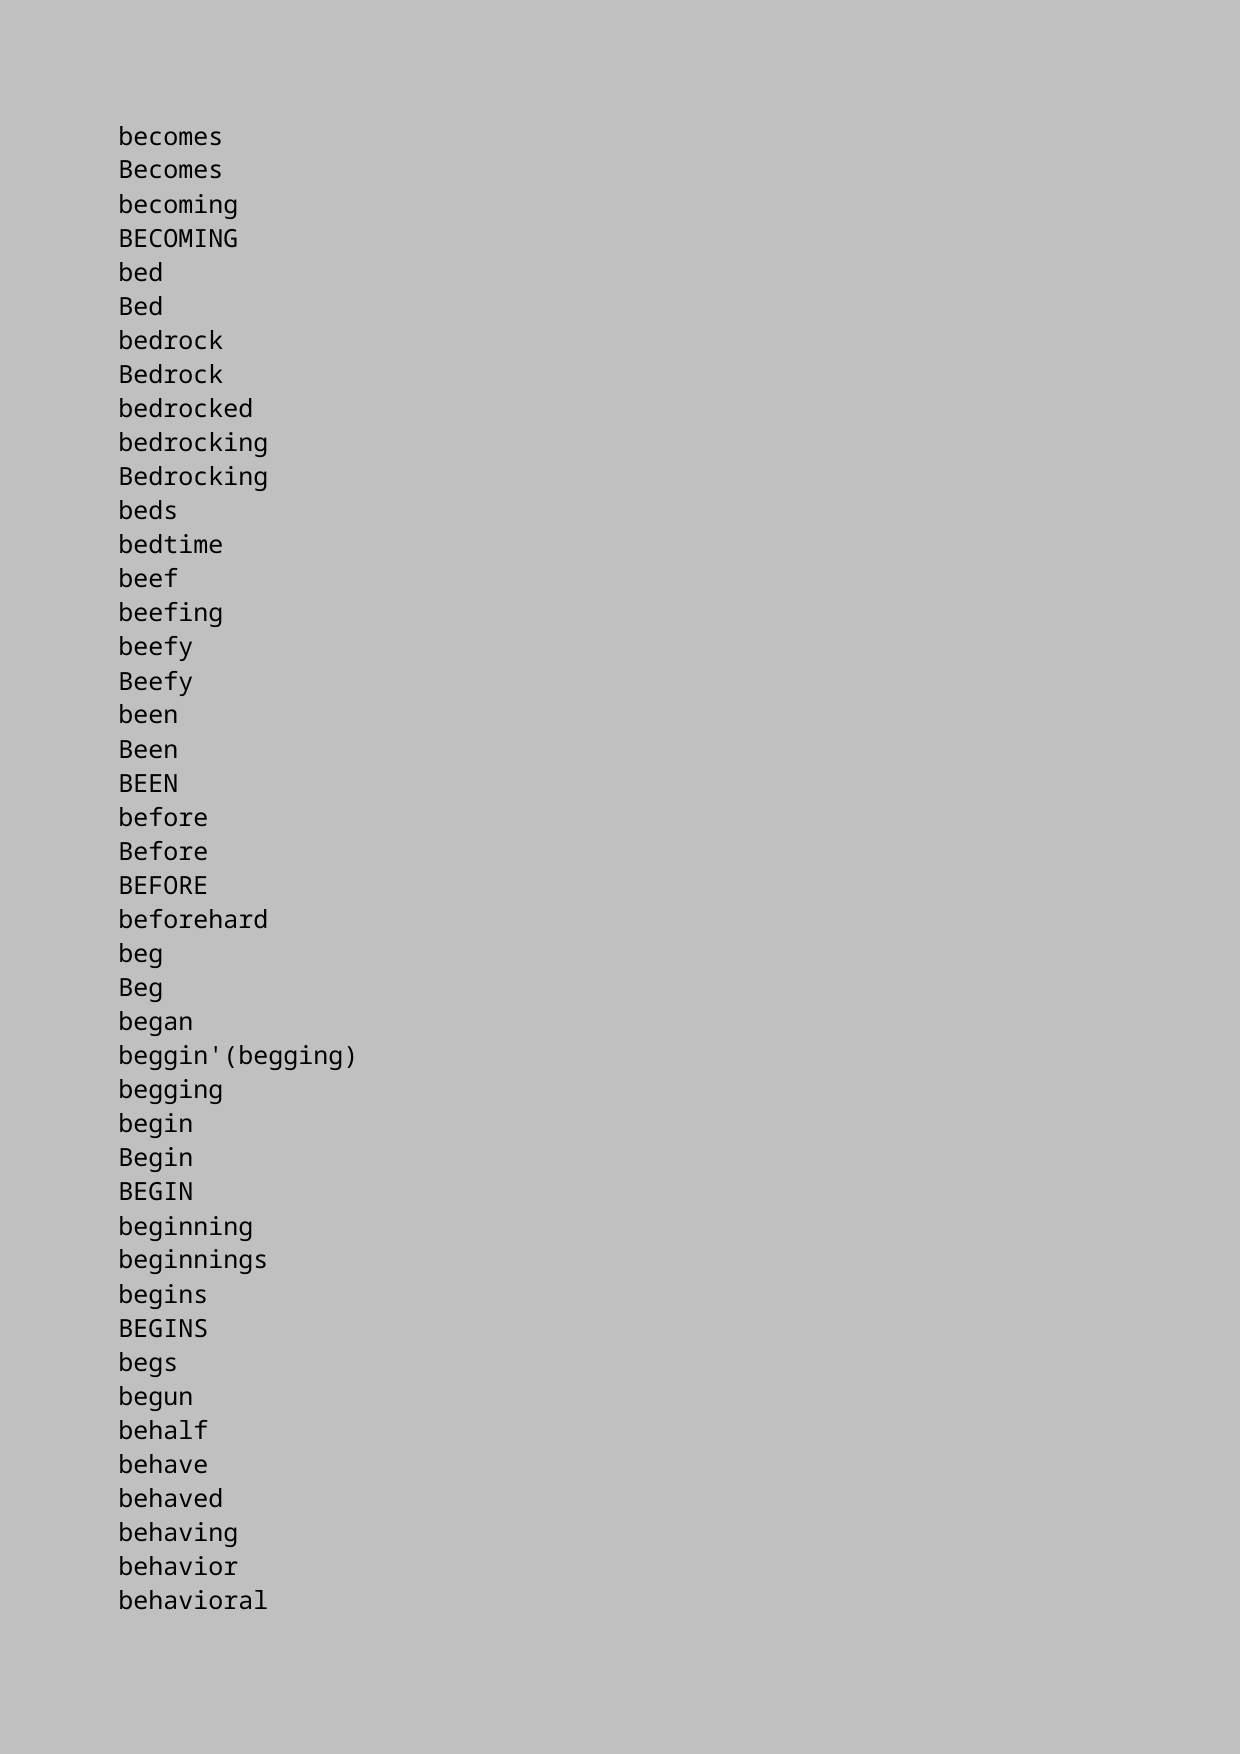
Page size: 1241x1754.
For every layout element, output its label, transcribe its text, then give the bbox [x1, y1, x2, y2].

text BEGIN [118, 1174, 1122, 1208]
text BEEN [118, 765, 1122, 799]
text becoming [118, 186, 1122, 220]
text Been [118, 731, 1122, 765]
text bedrocking [118, 425, 1122, 459]
text behaving [118, 1515, 1122, 1549]
text beg [118, 936, 1122, 970]
text bedrocked [118, 391, 1122, 425]
text beggin'(begging) [118, 1038, 1122, 1072]
text BECOMING [118, 220, 1122, 254]
text BEFORE [118, 867, 1122, 902]
text began [118, 1004, 1122, 1038]
text beef [118, 561, 1122, 595]
text begin [118, 1106, 1122, 1140]
text bed [118, 254, 1122, 288]
text Becomes [118, 152, 1122, 186]
text BEGINS [118, 1310, 1122, 1344]
text beefing [118, 595, 1122, 629]
text beefy [118, 629, 1122, 663]
text before [118, 799, 1122, 833]
text Bed [118, 288, 1122, 322]
text begins [118, 1276, 1122, 1310]
text begun [118, 1378, 1122, 1412]
text beginnings [118, 1242, 1122, 1276]
text Bedrock [118, 357, 1122, 391]
text beforehard [118, 902, 1122, 936]
text behaved [118, 1481, 1122, 1515]
text behavior [118, 1549, 1122, 1583]
text Beg [118, 970, 1122, 1004]
text beds [118, 493, 1122, 527]
text bedrock [118, 322, 1122, 357]
text Begin [118, 1140, 1122, 1174]
text behavioral [118, 1583, 1122, 1617]
text Before [118, 833, 1122, 867]
text Bedrocking [118, 459, 1122, 493]
text begging [118, 1072, 1122, 1106]
text becomes [118, 118, 1122, 152]
text beginning [118, 1208, 1122, 1242]
text begs [118, 1344, 1122, 1378]
text been [118, 697, 1122, 731]
text Beefy [118, 663, 1122, 697]
text behalf [118, 1412, 1122, 1447]
text bedtime [118, 527, 1122, 561]
text behave [118, 1447, 1122, 1481]
